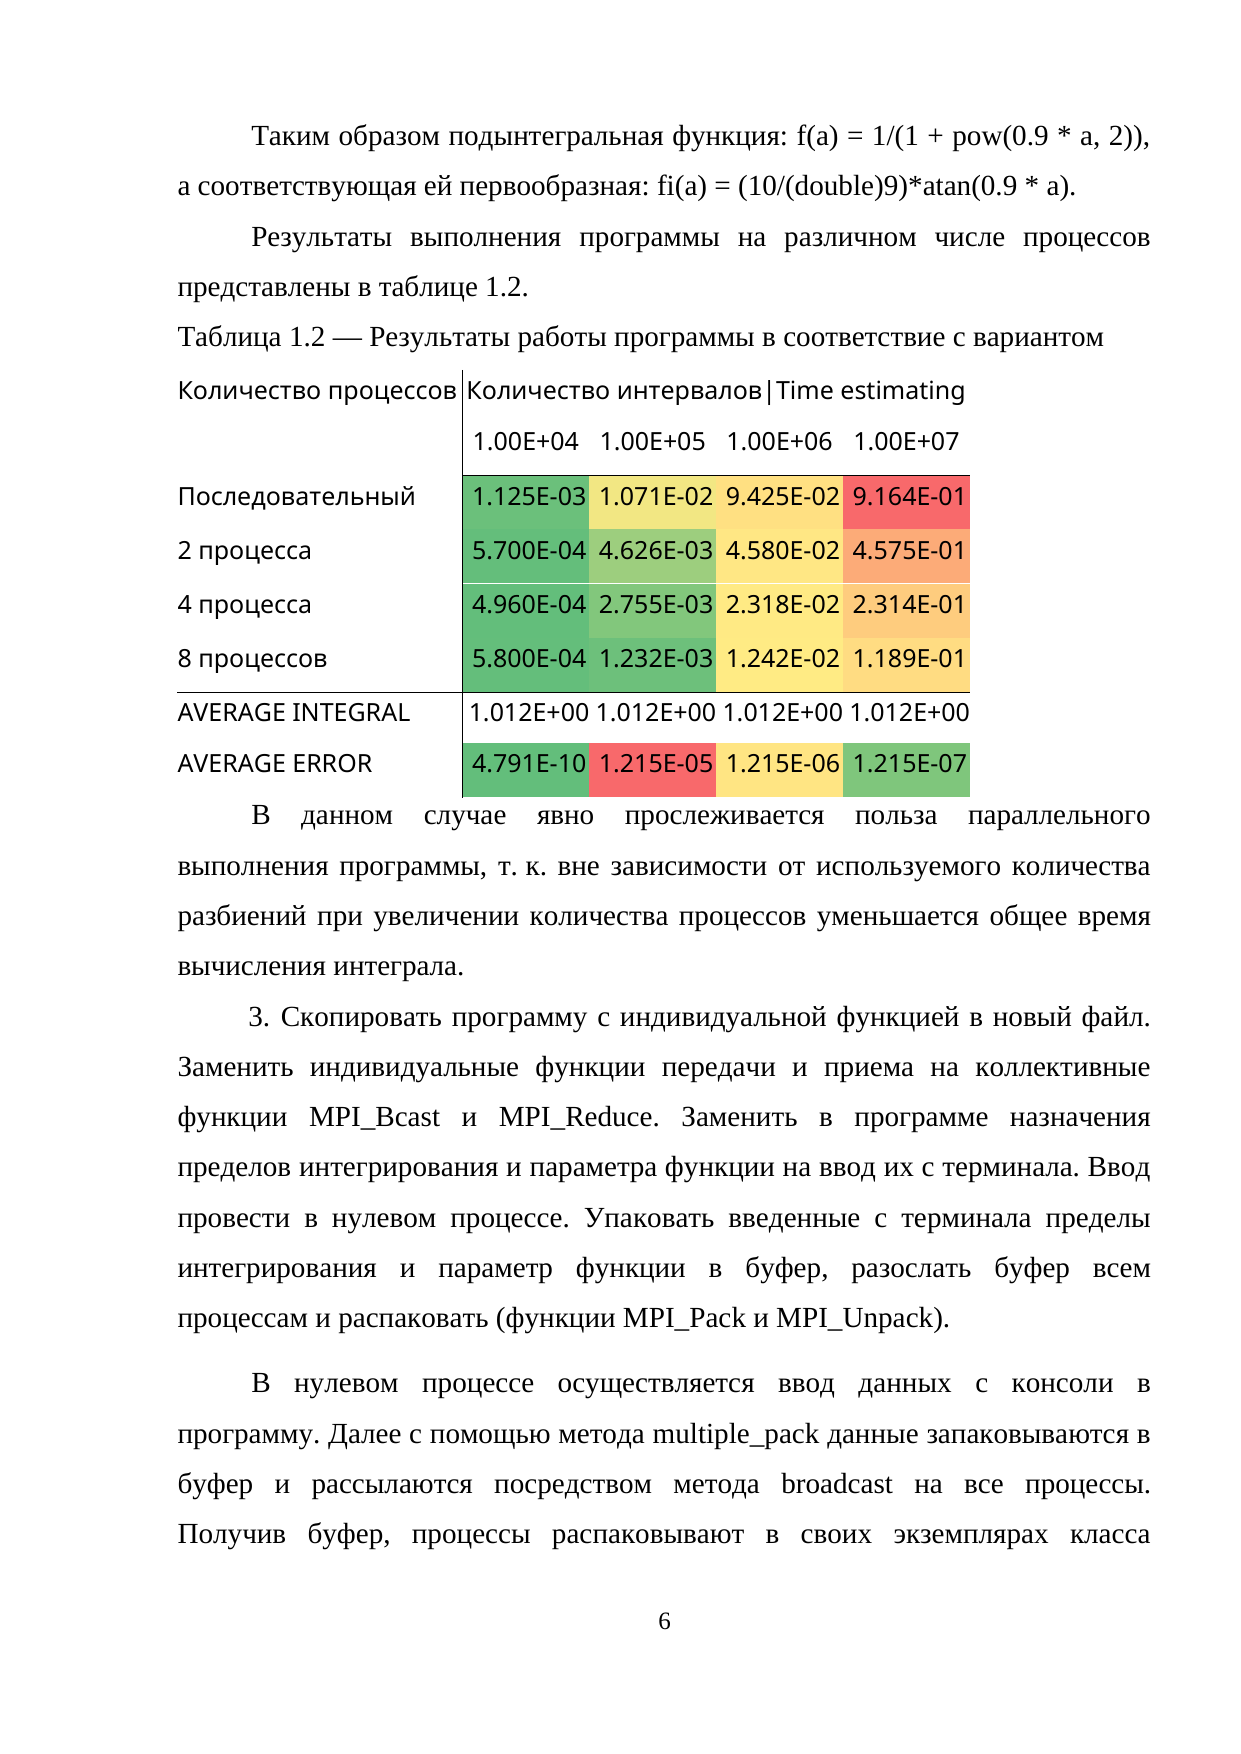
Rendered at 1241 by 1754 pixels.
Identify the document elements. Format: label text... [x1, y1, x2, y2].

table_cell 4.580E-02 [716, 529, 843, 583]
table_cell 1.242E-02 [716, 638, 843, 692]
table_cell 1.012E+00 [716, 693, 843, 743]
table_header Количество интервалов|Time estimating [463, 370, 970, 424]
table_cell 1.012E+00 [589, 693, 716, 743]
text Таким образом подынтегральная функция: f(a) = 1/(1 + pow(0.9 * a, 2)), а соответствующая ей первообразная: fi(a) = (10/(double)9)*atan(0.9 * a). [177, 118, 1152, 202]
text В нулевом процессе осуществляется ввод данных с консоли в программу. Далее с помощью метода multiple_pack данные запаковываются в буфер и рассылаются посредством метода broadcast на все процессы. Получив буфер, процессы распаковывают в своих экземплярах класса [177, 1366, 1152, 1550]
table_cell 1.012E+00 [463, 693, 589, 743]
table_cell 9.425E-02 [716, 476, 843, 529]
table_cell 1.071E-02 [589, 476, 716, 529]
text Результаты выполнения программы на различном числе процессов представлены в таблице 1.2. [177, 219, 1152, 303]
table_cell 1.232E-03 [589, 638, 716, 692]
table_cell 1.215E-05 [589, 743, 716, 797]
table_cell 1.00E+05 [589, 424, 716, 475]
table_cell 2.318E-02 [716, 584, 843, 638]
table_cell [177, 424, 462, 475]
list Скопировать программу с индивидуальной функцией в новый файл. Заменить индивидуальные функции передачи и приема на коллективные функции MPI_Bcast и MPI_Reduce. Заменить в программе назначения пределов интегрирования и параметра функции на ввод их с терминала. Ввод провести в нулевом процессе. Упаковать введенные с терминала пределы интегрирования и параметр функции в буфер, разослать буфер всем процессам и распаковать (функции MPI_Pack и MPI_Unpack). [177, 999, 1152, 1334]
table_cell 1.00E+07 [843, 424, 970, 475]
table_cell AVERAGE INTEGRAL [177, 693, 462, 743]
table_cell 1.012E+00 [843, 693, 970, 743]
table_cell AVERAGE ERROR [177, 743, 462, 797]
table_cell 4.575E-01 [843, 529, 970, 583]
table_cell 2 процесса [177, 529, 462, 583]
table_cell 8 процессов [177, 638, 462, 692]
table_cell 4.626E-03 [589, 529, 716, 583]
table_cell 2.755E-03 [589, 584, 716, 638]
text Таблица 1.2 — Результаты работы программы в соответствие с вариантом [177, 319, 1152, 353]
table_cell 1.215E-06 [716, 743, 843, 797]
table_cell 1.215E-07 [843, 743, 970, 797]
table_cell 1.00E+04 [463, 424, 589, 475]
table_cell 1.189E-01 [843, 638, 970, 692]
table_cell 1.125E-03 [463, 476, 589, 529]
table_cell 9.164E-01 [843, 476, 970, 529]
table_cell 4.960E-04 [463, 584, 589, 638]
table_header Количество процессов [177, 370, 462, 424]
table_cell 2.314E-01 [843, 584, 970, 638]
table_cell 4.791E-10 [463, 743, 589, 797]
table_cell 1.00E+06 [716, 424, 843, 475]
text В данном случае явно прослеживается польза параллельного выполнения программы, т. к. вне зависимости от используемого количества разбиений при увеличении количества процессов уменьшается общее время вычисления интеграла. [177, 797, 1152, 982]
table_cell 4 процесса [177, 584, 462, 638]
table_cell 5.700E-04 [463, 529, 589, 583]
table_cell Последовательный [177, 475, 462, 529]
table_cell 5.800E-04 [463, 638, 589, 692]
